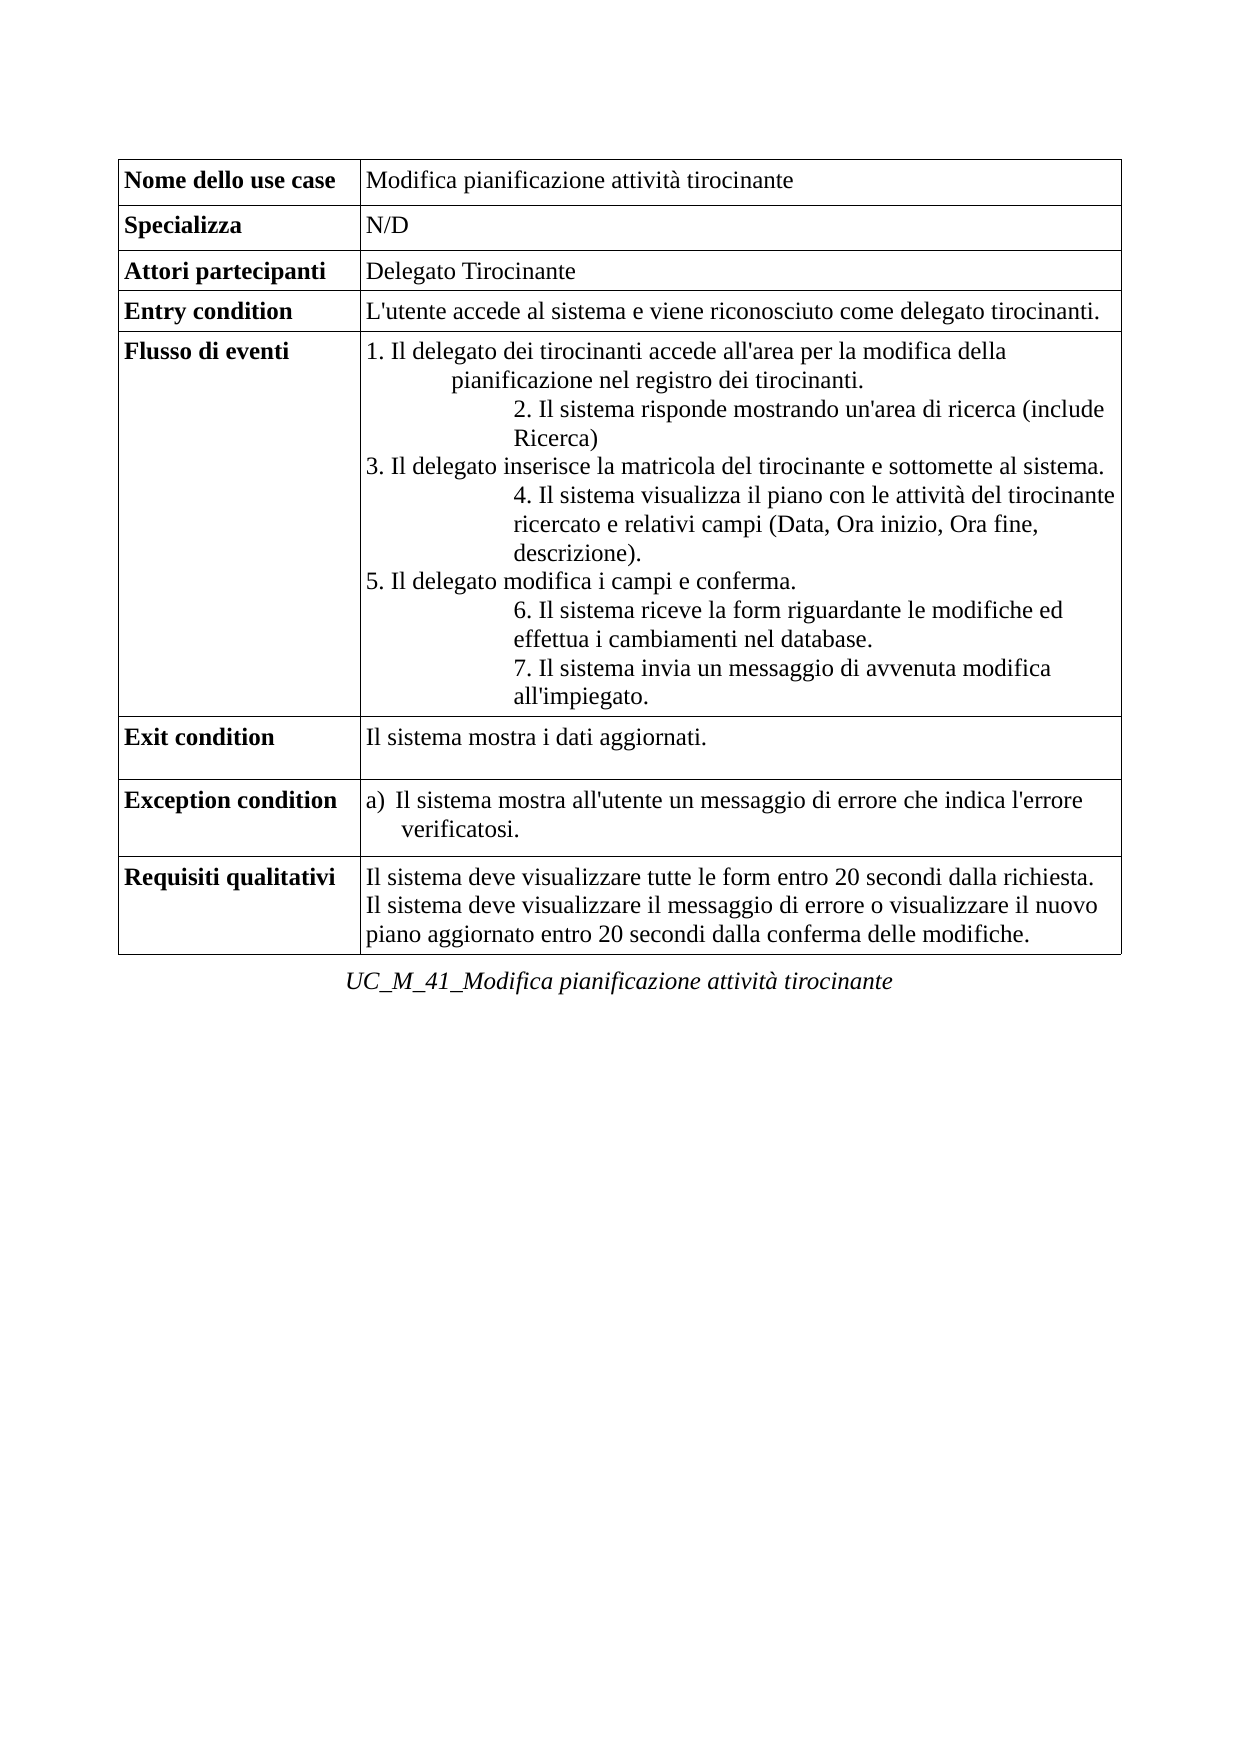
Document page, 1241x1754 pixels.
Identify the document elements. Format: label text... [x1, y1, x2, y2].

table_header Nome dello use case [119, 160, 360, 205]
table_cell Il delegato dei tirocinanti accede all'area per la modifica della pianificazione nel registro dei tirocinanti. Il sistema risponde mostrando un'area di ricerca (include Ricerca) Il delegato inserisce la matricola del tirocinante e sottomette al sistema. Il sistema visualizza il piano con le attività del tirocinante ricercato e relativi campi (Data, Ora inizio, Ora fine, descrizione). Il delegato modifica i campi e conferma. Il sistema riceve la form riguardante le modifiche ed effettua i cambiamenti nel database. Il sistema invia un messaggio di avvenuta modifica all'impiegato. [361, 332, 1121, 716]
table_cell Il sistema mostra i dati aggiornati. [361, 717, 1121, 779]
table_cell Il sistema mostra all'utente un messaggio di errore che indica l'errore verificatosi. [361, 780, 1121, 856]
table_cell Delegato Tirocinante [361, 251, 1121, 290]
table_cell Exit condition [119, 717, 360, 779]
table_cell Attori partecipanti [119, 251, 360, 290]
table_header Modifica pianificazione attività tirocinante [361, 160, 1121, 205]
table_cell Flusso di eventi [119, 332, 360, 716]
table_cell Il sistema deve visualizzare tutte le form entro 20 secondi dalla richiesta. Il sistema deve visualizzare il messaggio di errore o visualizzare il nuovo piano aggiornato entro 20 secondi dalla conferma delle modifiche. [361, 857, 1121, 954]
table_cell Entry condition [119, 291, 360, 331]
table_cell Requisiti qualitativi [119, 857, 360, 954]
table_cell Exception condition [119, 780, 360, 856]
table_cell L'utente accede al sistema e viene riconosciuto come delegato tirocinanti. [361, 291, 1121, 331]
table_cell Specializza [119, 206, 360, 250]
text UC_M_41_Modifica pianificazione attività tirocinante [118, 966, 1122, 995]
table_cell N/D [361, 206, 1121, 250]
